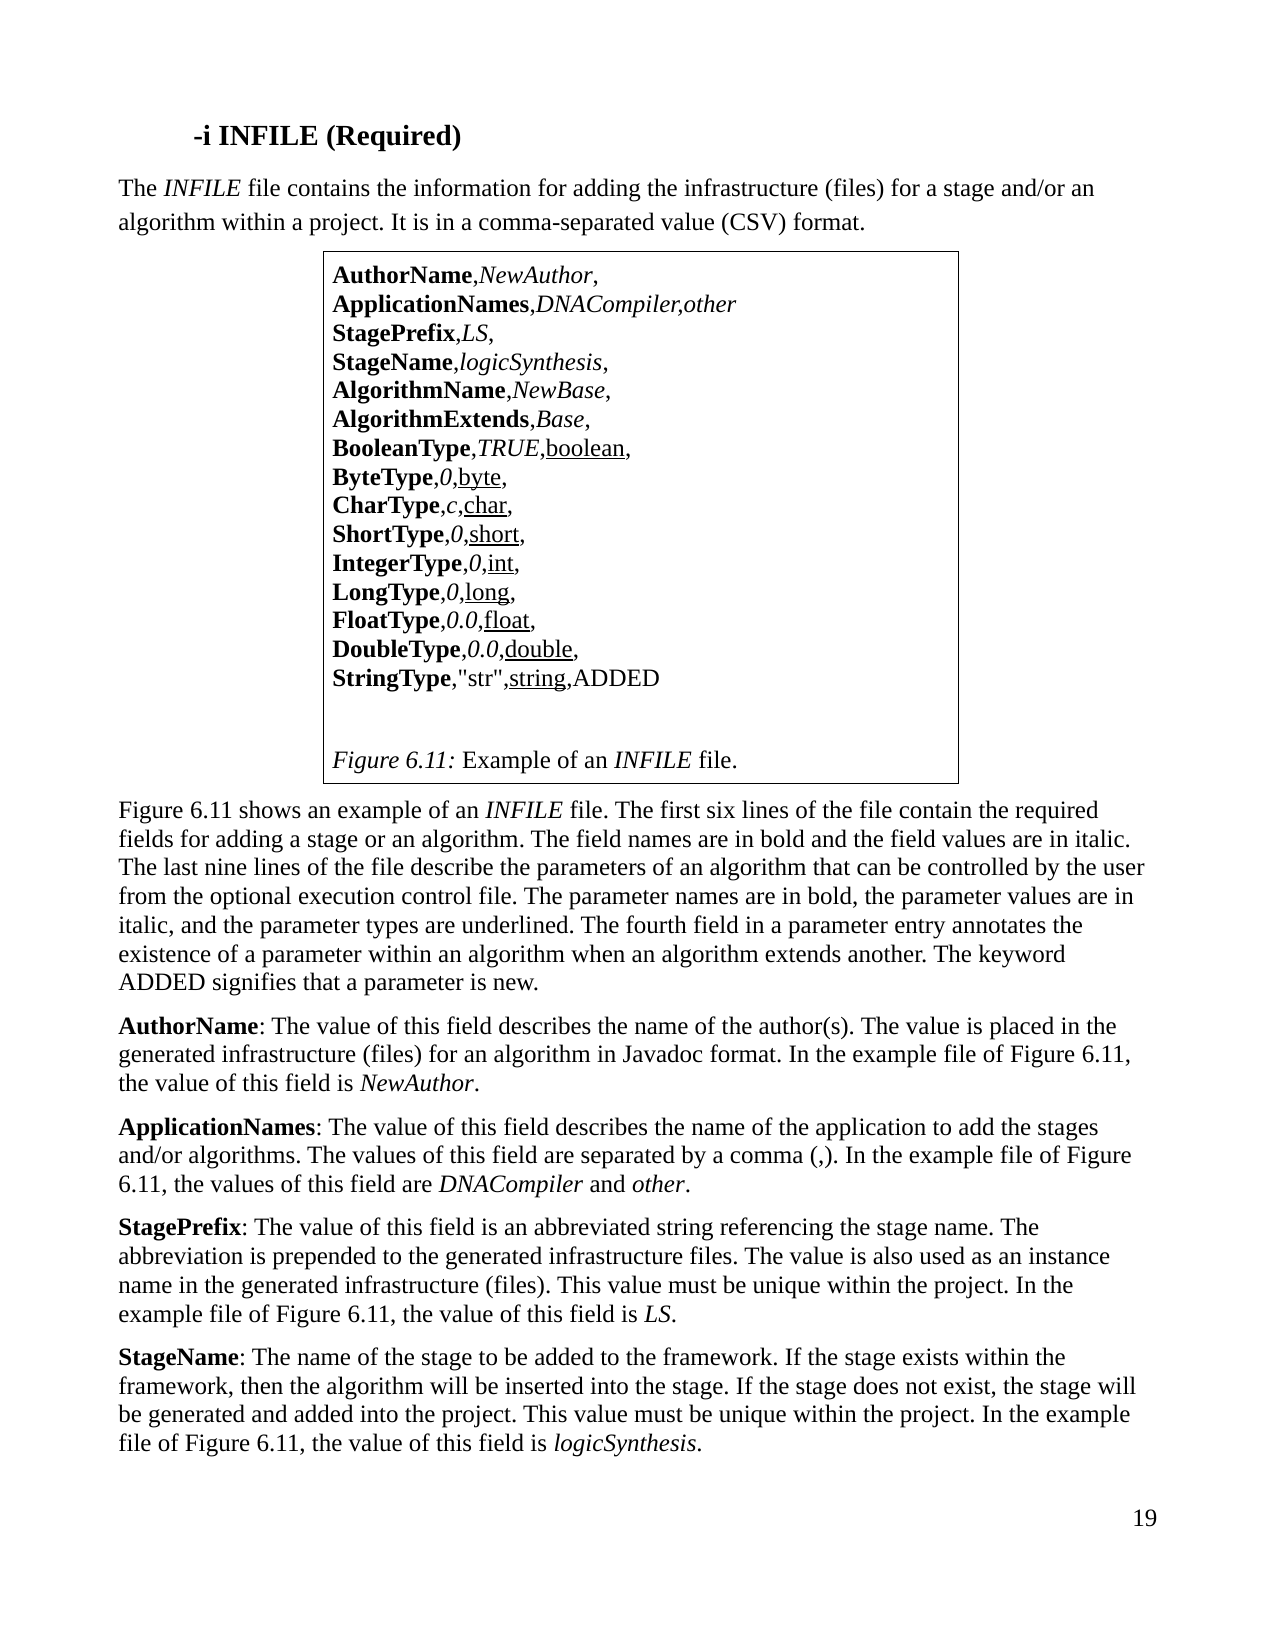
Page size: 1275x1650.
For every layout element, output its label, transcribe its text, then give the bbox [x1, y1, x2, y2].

text AuthorName,NewAuthor, [332, 260, 949, 289]
text LongType,0,long, [332, 577, 949, 605]
text StagePrefix: The value of this field is an abbreviated string referencing the stage name. The abbreviation is prepended to the generated infrastructure files. The value is also used as an instance name in the generated infrastructure (files). This value must be unique within the project. In the example file of Figure 6.11, the value of this field is LS. [118, 1212, 1157, 1327]
text StringType,"str",string,ADDED [332, 663, 949, 692]
text Figure 6.11: Example of an INFILE file. [332, 745, 949, 774]
text StagePrefix,LS, [332, 318, 949, 347]
text StageName,logicSynthesis, [332, 347, 949, 375]
text ApplicationNames: The value of this field describes the name of the application to add the stages and/or algorithms. The values of this field are separated by a comma (,). In the example file of Figure 6.11, the values of this field are DNACompiler and other. [118, 1112, 1157, 1198]
text StageName: The name of the stage to be added to the framework. If the stage exists within the framework, then the algorithm will be inserted into the stage. If the stage does not exist, the stage will be generated and added into the project. This value must be unique within the project. In the example file of Figure 6.11, the value of this field is logicSynthesis. [118, 1342, 1157, 1457]
text ByteType,0,byte, [332, 462, 949, 490]
text AuthorName: The value of this field describes the name of the author(s). The value is placed in the generated infrastructure (files) for an algorithm in Javadoc format. In the example file of Figure 6.11, the value of this field is NewAuthor. [118, 1011, 1157, 1097]
text Figure 6.11 shows an example of an INFILE file. The first six lines of the file contain the required fields for adding a stage or an algorithm. The field names are in bold and the field values are in italic. The last nine lines of the file describe the parameters of an algorithm that can be controlled by the user from the optional execution control file. The parameter names are in bold, the parameter values are in italic, and the parameter types are underlined. The fourth field in a parameter entry annotates the existence of a parameter within an algorithm when an algorithm extends another. The keyword ADDED signifies that a parameter is new. [324, 252, 958, 783]
text The INFILE file contains the information for adding the infrastructure (files) for a stage and/or an algorithm within a project. It is in a comma-separated value (CSV) format. [118, 173, 1157, 236]
text ShortType,0,short, [332, 519, 949, 548]
text ApplicationNames,DNACompiler,other [332, 289, 949, 318]
text -i INFILE (Required) [118, 118, 1157, 152]
text BooleanType,TRUE,boolean, [332, 433, 949, 462]
text IntegerType,0,int, [332, 548, 949, 577]
text FloatType,0.0,float, [332, 605, 949, 634]
text Figure 6.11 shows an example of an INFILE file. The first six lines of the file contain the required fields for adding a stage or an algorithm. The field names are in bold and the field values are in italic. The last nine lines of the file describe the parameters of an algorithm that can be controlled by the user from the optional execution control file. The parameter names are in bold, the parameter values are in italic, and the parameter types are underlined. The fourth field in a parameter entry annotates the existence of a parameter within an algorithm when an algorithm extends another. The keyword ADDED signifies that a parameter is new. [118, 256, 1157, 996]
text AlgorithmName,NewBase, [332, 375, 949, 404]
text CharType,c,char, [332, 490, 949, 519]
text DoubleType,0.0,double, [332, 634, 949, 663]
text AlgorithmExtends,Base, [332, 404, 949, 433]
